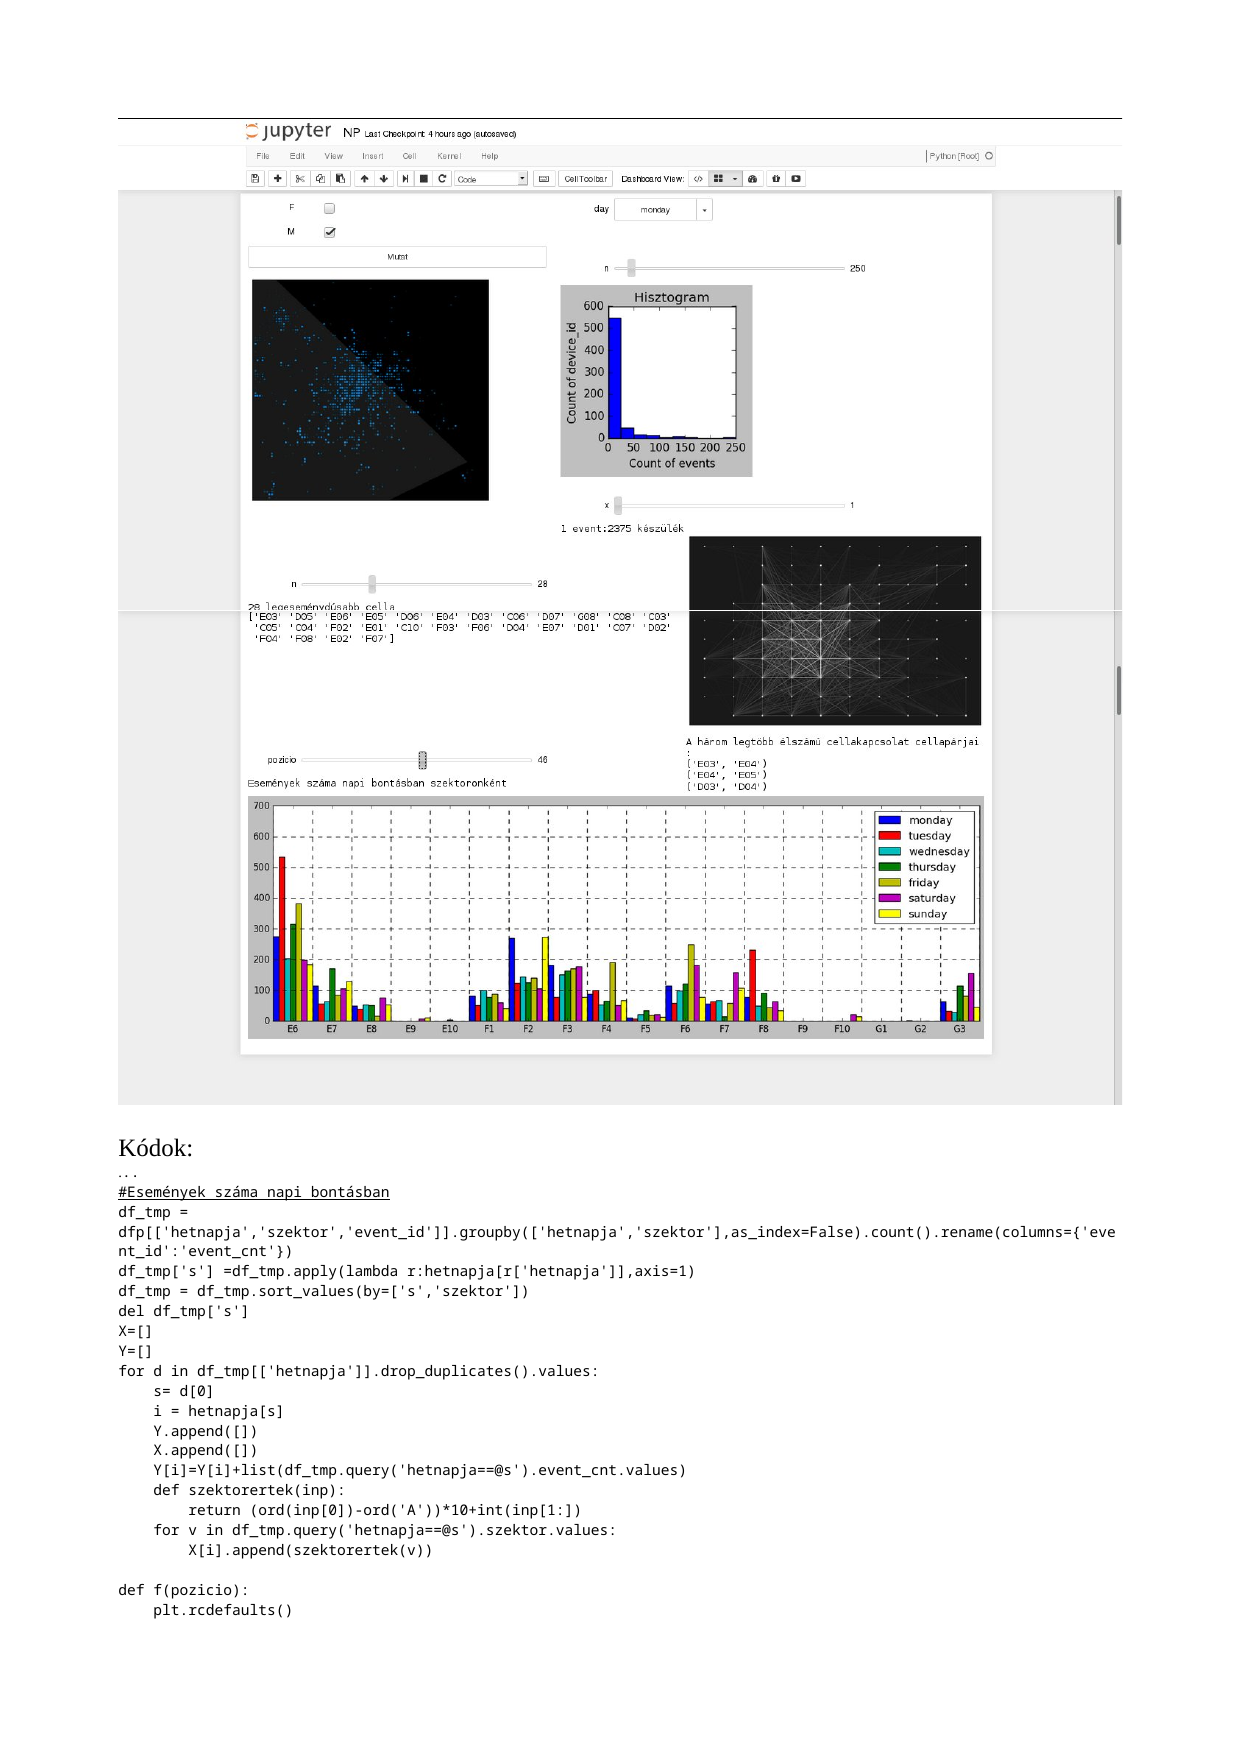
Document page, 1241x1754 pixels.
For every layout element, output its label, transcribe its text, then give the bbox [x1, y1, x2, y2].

text df_tmp = df_tmp.sort_values(by=['s','szektor']) [118, 1281, 1122, 1301]
text for v in df_tmp.query('hetnapja==@s').szektor.values: [118, 1520, 1122, 1540]
text s= d[0] [118, 1381, 1122, 1400]
text Y=[] [118, 1341, 1122, 1361]
text Y.append([]) [118, 1420, 1122, 1440]
text ... [118, 1162, 1122, 1182]
text Y[i]=Y[i]+list(df_tmp.query('hetnapja==@s').event_cnt.values) [118, 1460, 1122, 1480]
text plt.rcdefaults() [118, 1599, 1122, 1619]
text #Események száma napi bontásban [118, 1182, 1122, 1201]
text del df_tmp['s'] [118, 1301, 1122, 1321]
text return (ord(inp[0])-ord('A'))*10+int(inp[1:]) [118, 1500, 1122, 1520]
text X[i].append(szektorertek(v)) [118, 1540, 1122, 1559]
text df_tmp['s'] =df_tmp.apply(lambda r:hetnapja[r['hetnapja']],axis=1) [118, 1261, 1122, 1281]
text X=[] [118, 1321, 1122, 1341]
text Kódok: [118, 1133, 1122, 1162]
picture [118, 118, 1123, 1105]
text def szektorertek(inp): [118, 1480, 1122, 1500]
text X.append([]) [118, 1440, 1122, 1460]
text df_tmp = dfp[['hetnapja','szektor','event_id']].groupby(['hetnapja','szektor'],as_index=False).count().rename(columns={'event_id':'event_cnt'}) [118, 1201, 1122, 1261]
text def f(pozicio): [118, 1579, 1122, 1599]
text for d in df_tmp[['hetnapja']].drop_duplicates().values: [118, 1361, 1122, 1381]
text i = hetnapja[s] [118, 1400, 1122, 1420]
